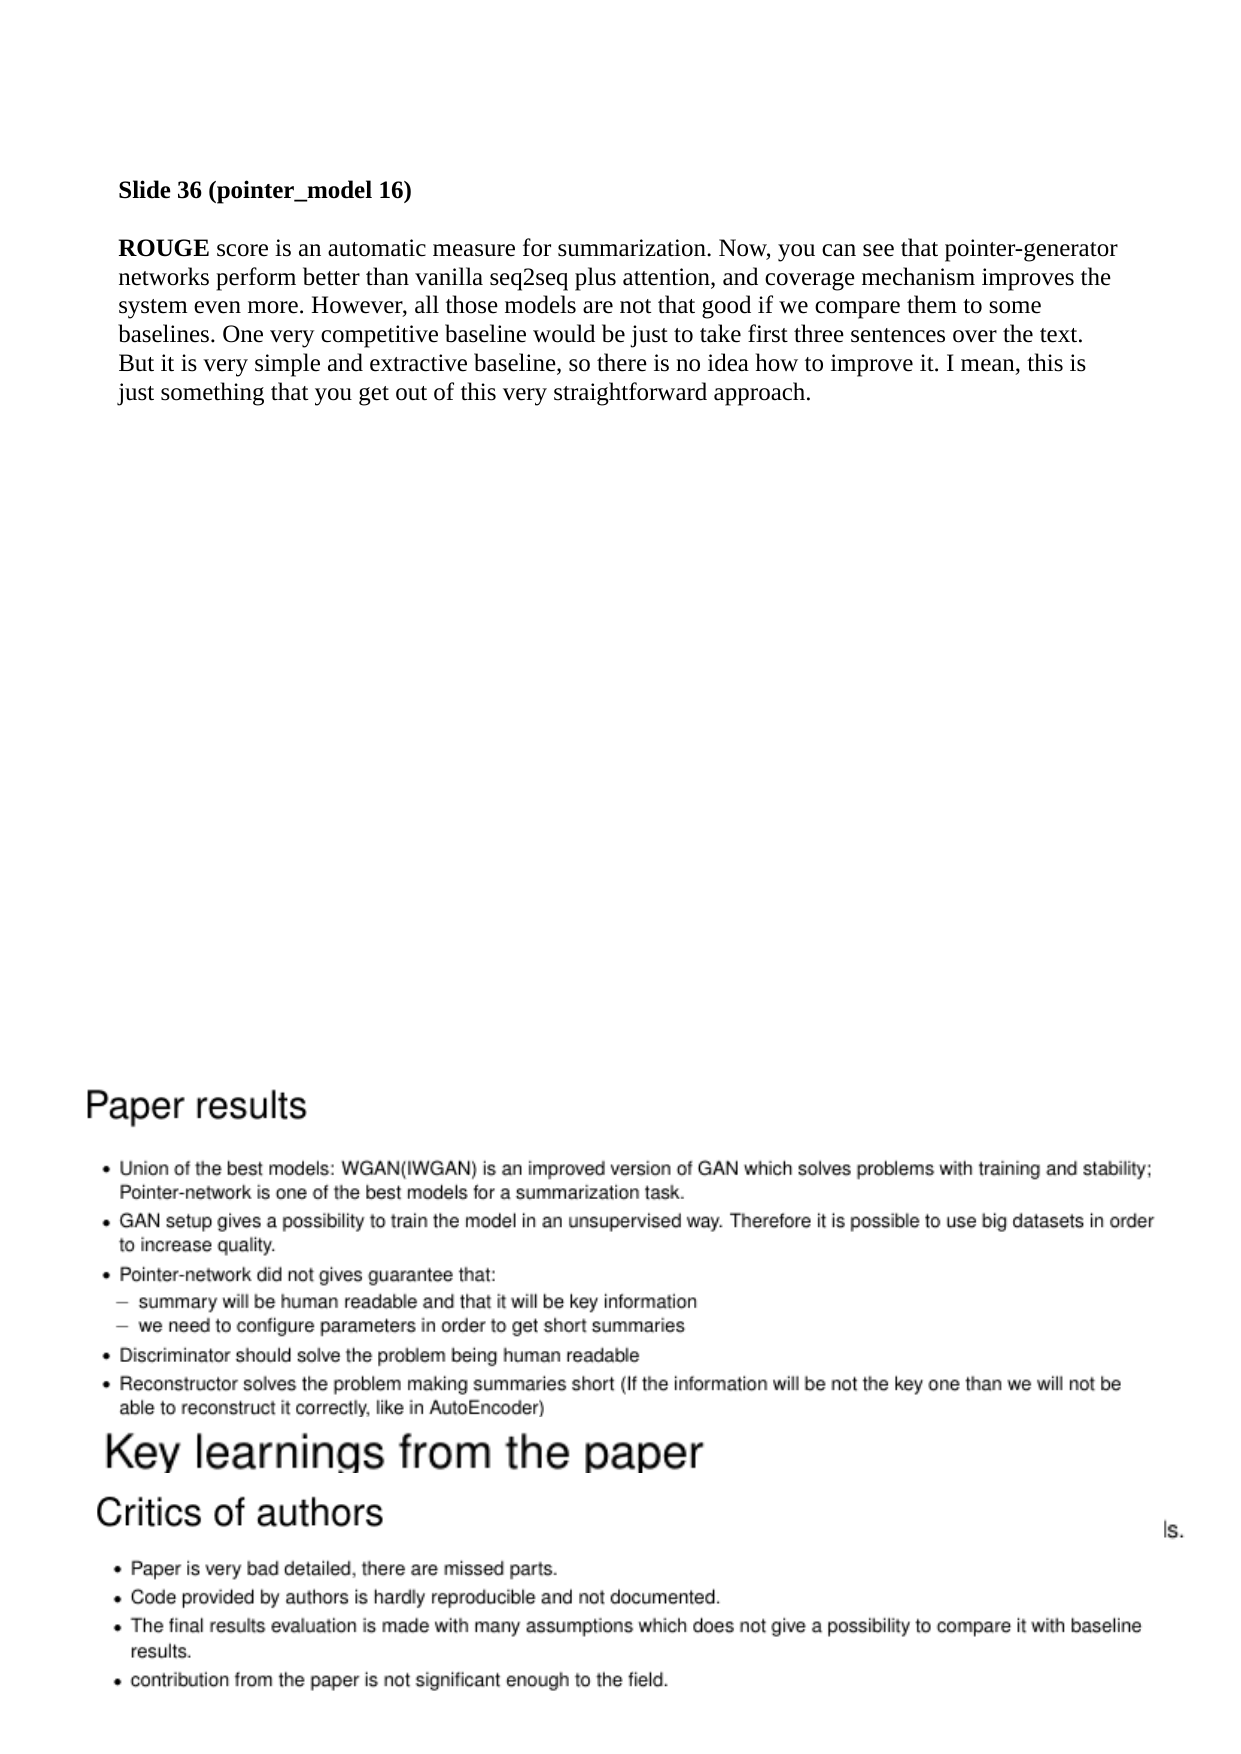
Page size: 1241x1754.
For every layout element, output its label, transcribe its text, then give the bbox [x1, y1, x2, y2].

picture [73, 1066, 1204, 1754]
text Slide 36 (pointer_model 16) [118, 176, 1122, 204]
text ROUGE score is an automatic measure for summarization. Now, you can see that pointer-generator networks perform better than vanilla seq2seq plus attention, and coverage mechanism improves the system even more. However, all those models are not that good if we compare them to some baselines. One very competitive baseline would be just to take first three sentences over the text. But it is very simple and extractive baseline, so there is no idea how to improve it. I mean, this is just something that you get out of this very straightforward approach. [118, 233, 1122, 406]
